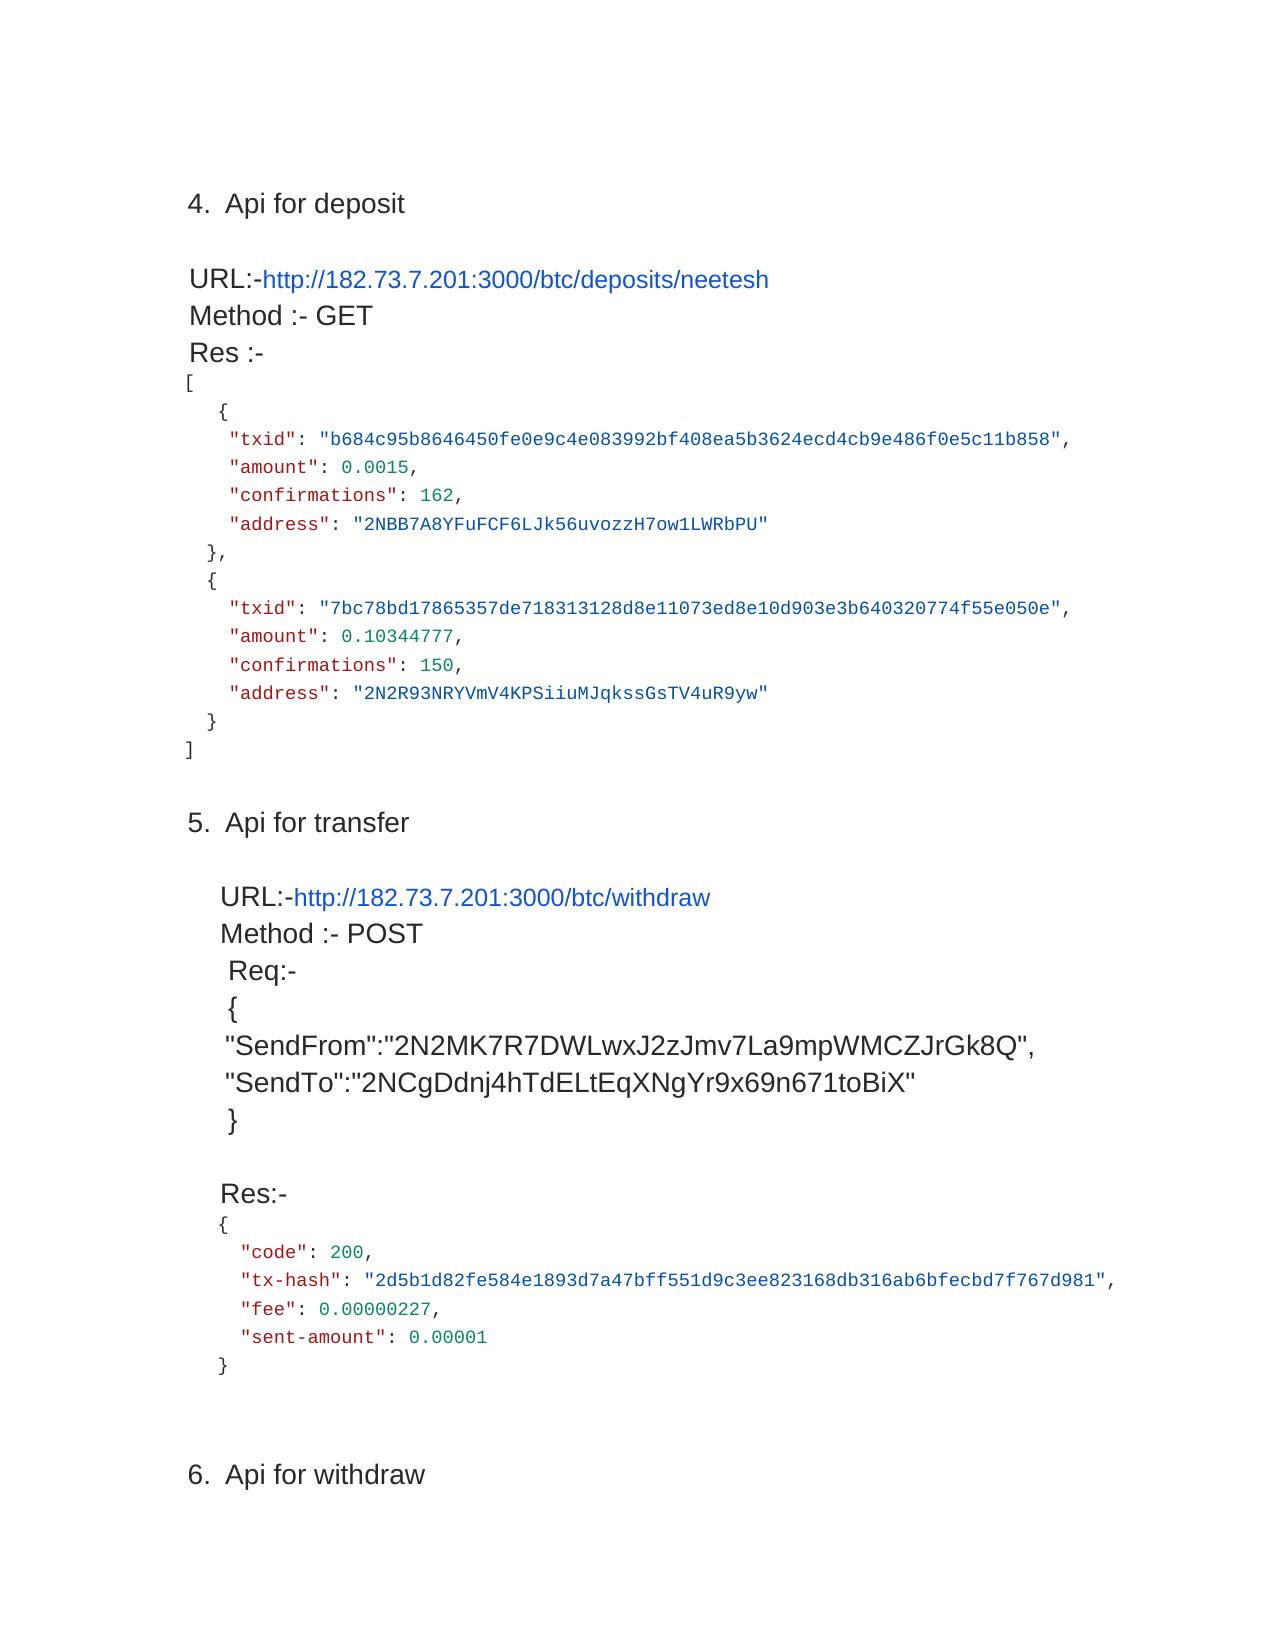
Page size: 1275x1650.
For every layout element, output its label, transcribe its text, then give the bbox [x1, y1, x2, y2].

text } [150, 712, 1125, 733]
text "SendFrom":"2N2MK7R7DWLwxJ2zJmv7La9mpWMCZJrGk8Q", [150, 1029, 1125, 1061]
list Api for transfer [187, 806, 1125, 838]
text "confirmations": 162, [150, 486, 1125, 507]
text "amount": 0.10344777, [150, 627, 1125, 648]
text }, [150, 542, 1125, 564]
text "amount": 0.0015, [150, 458, 1125, 479]
text "code": 200, [150, 1243, 1125, 1264]
text { [150, 571, 1125, 592]
text URL:-http://182.73.7.201:3000/btc/deposits/neetesh [150, 262, 1125, 294]
text ] [150, 740, 1125, 761]
text Method :- POST [150, 917, 1125, 949]
list Api for deposit [187, 187, 1125, 219]
list Api for withdraw [187, 1458, 1125, 1491]
text { [150, 1214, 1125, 1236]
text "SendTo":"2NCgDdnj4hTdELtEqXNgYr9x69n671toBiX" [150, 1066, 1125, 1098]
text Method :- GET [150, 299, 1125, 331]
text } [150, 1356, 1125, 1377]
text Res:- [150, 1177, 1125, 1210]
text { [150, 991, 1125, 1024]
text "txid": "b684c95b8646450fe0e9c4e083992bf408ea5b3624ecd4cb9e486f0e5c11b858", [150, 429, 1125, 451]
text "fee": 0.00000227, [150, 1299, 1125, 1321]
text Res :- [150, 336, 1125, 368]
text "sent-amount": 0.00001 [150, 1327, 1125, 1349]
text "address": "2NBB7A8YFuFCF6LJk56uvozzH7ow1LWRbPU" [150, 514, 1125, 536]
text } [150, 1103, 1125, 1135]
text "address": "2N2R93NRYVmV4KPSiiuMJqkssGsTV4uR9yw" [150, 684, 1125, 705]
text "txid": "7bc78bd17865357de718313128d8e11073ed8e10d903e3b640320774f55e050e", [150, 599, 1125, 620]
text Req:- [150, 954, 1125, 987]
text "confirmations": 150, [150, 655, 1125, 677]
text { [150, 401, 1125, 423]
text "tx-hash": "2d5b1d82fe584e1893d7a47bff551d9c3ee823168db316ab6bfecbd7f767d981", [150, 1271, 1125, 1292]
text URL:-http://182.73.7.201:3000/btc/withdraw [150, 880, 1125, 912]
text [ [150, 373, 1125, 394]
